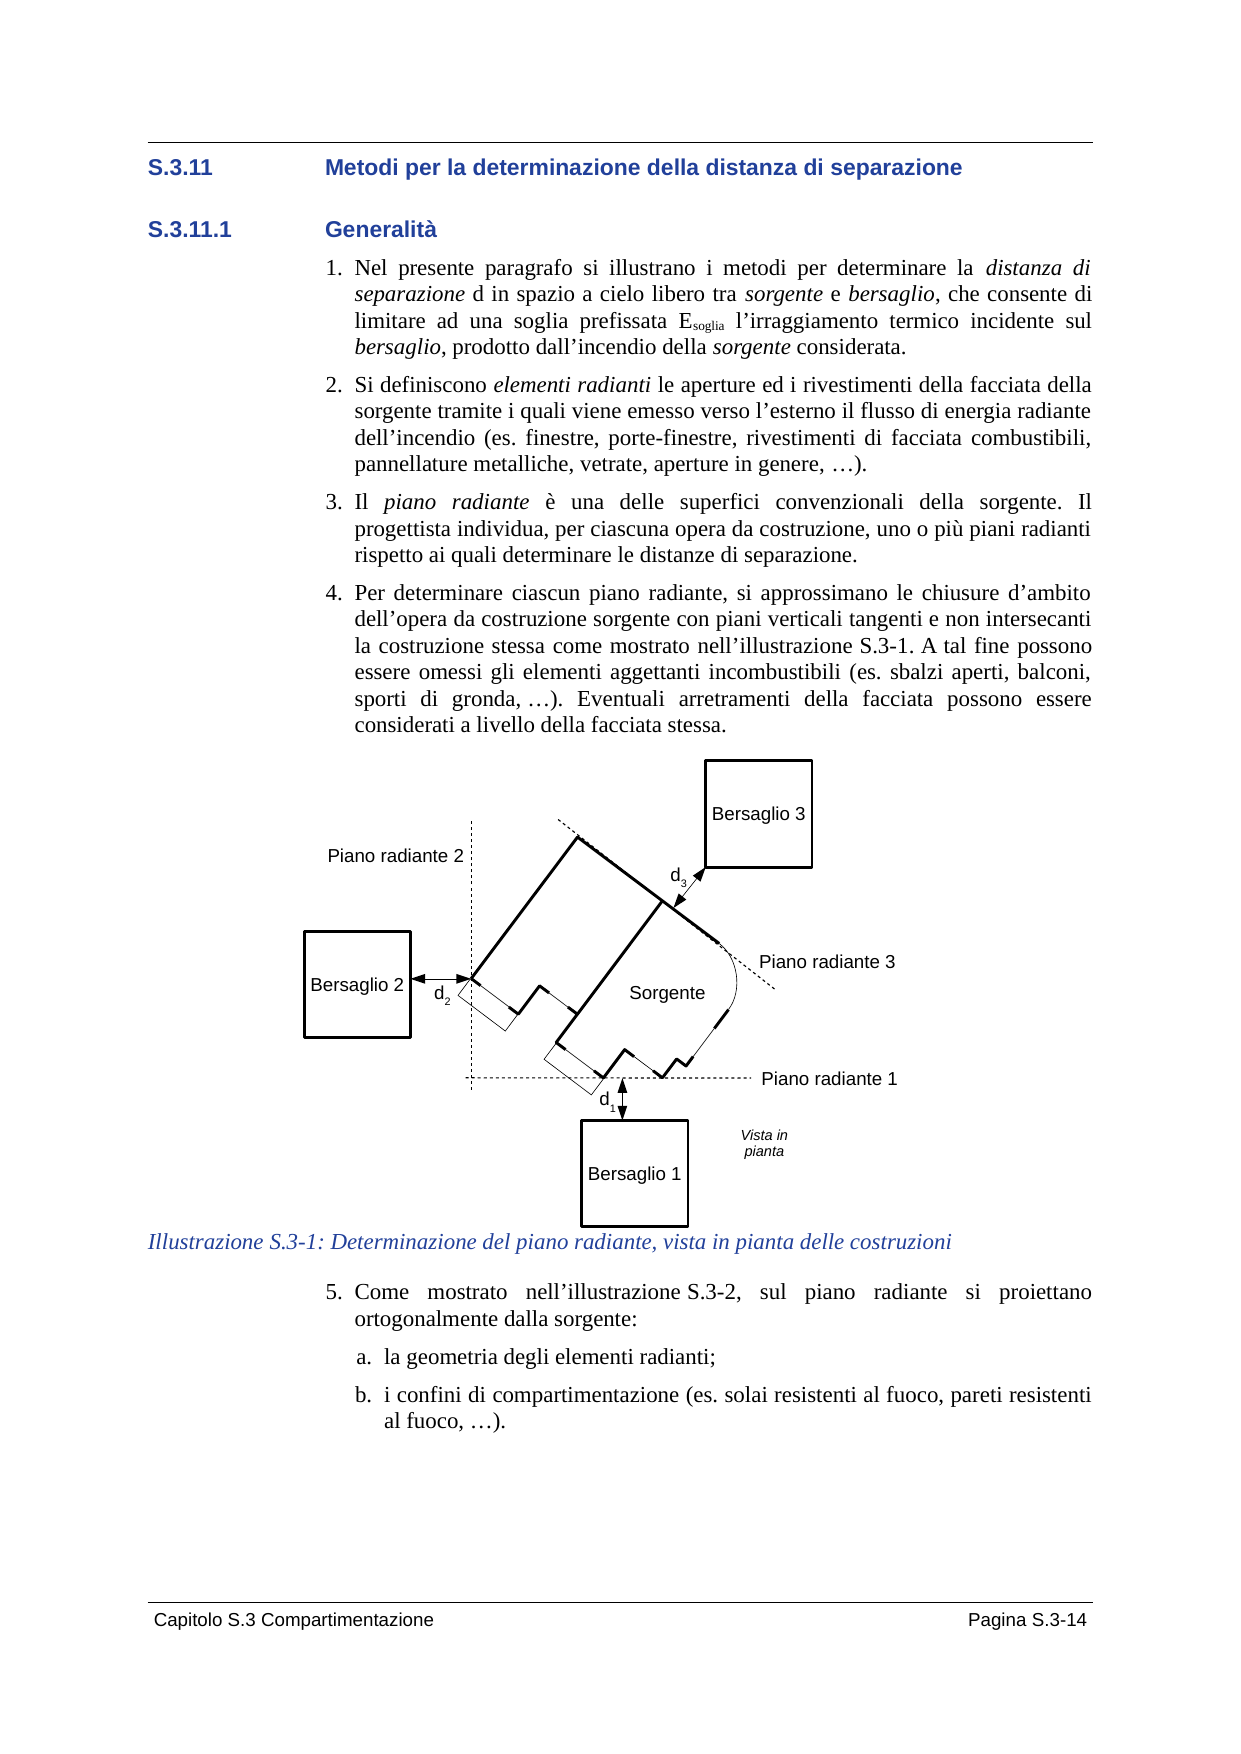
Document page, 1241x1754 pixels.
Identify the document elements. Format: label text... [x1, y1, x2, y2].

list la geometria degli elementi radianti; [372, 1343, 1093, 1369]
list Per determinare ciascun piano radiante, si approssimano le chiusure d’ambito dell’opera da costruzione sorgente con piani verticali tangenti e non intersecanti la costruzione stessa come mostrato nell’illustrazione S.3-1. A tal fine possono essere omessi gli elementi aggettanti incombustibili (es. sbalzi aperti, balconi, sporti di gronda, …). Eventuali arretramenti della facciata possono essere considerati a livello della facciata stessa. [342, 579, 1093, 737]
list Il piano radiante è una delle superfici convenzionali della sorgente. Il progettista individua, per ciascuna opera da costruzione, uno o più piani radianti rispetto ai quali determinare le distanze di separazione. [342, 488, 1093, 567]
subtitle Metodi per la determinazione della distanza di separazione [148, 143, 1093, 180]
list Illustrazione S.3-1: Determinazione del piano radiante, vista in pianta delle costruzioni [148, 758, 1093, 1254]
list Come mostrato nell’illustrazione S.3-2, sul piano radiante si proiettano ortogonalmente dalla sorgente: [342, 1254, 1093, 1331]
list i confini di compartimentazione (es. solai resistenti al fuoco, pareti resistenti al fuoco, …). [372, 1381, 1093, 1433]
list Nel presente paragrafo si illustrano i metodi per determinare la distanza di separazione d in spazio a cielo libero tra sorgente e bersaglio, che consente di limitare ad una soglia prefissata Esoglia l’irraggiamento termico incidente sul bersaglio, prodotto dall’incendio della sorgente considerata. [342, 254, 1093, 359]
list Si definiscono elementi radianti le aperture ed i rivestimenti della facciata della sorgente tramite i quali viene emesso verso l’esterno il flusso di energia radiante dell’incendio (es. finestre, porte-finestre, rivestimenti di facciata combustibili, pannellature metalliche, vetrate, aperture in genere, …). [342, 371, 1093, 477]
subtitle Generalità [148, 216, 1093, 242]
